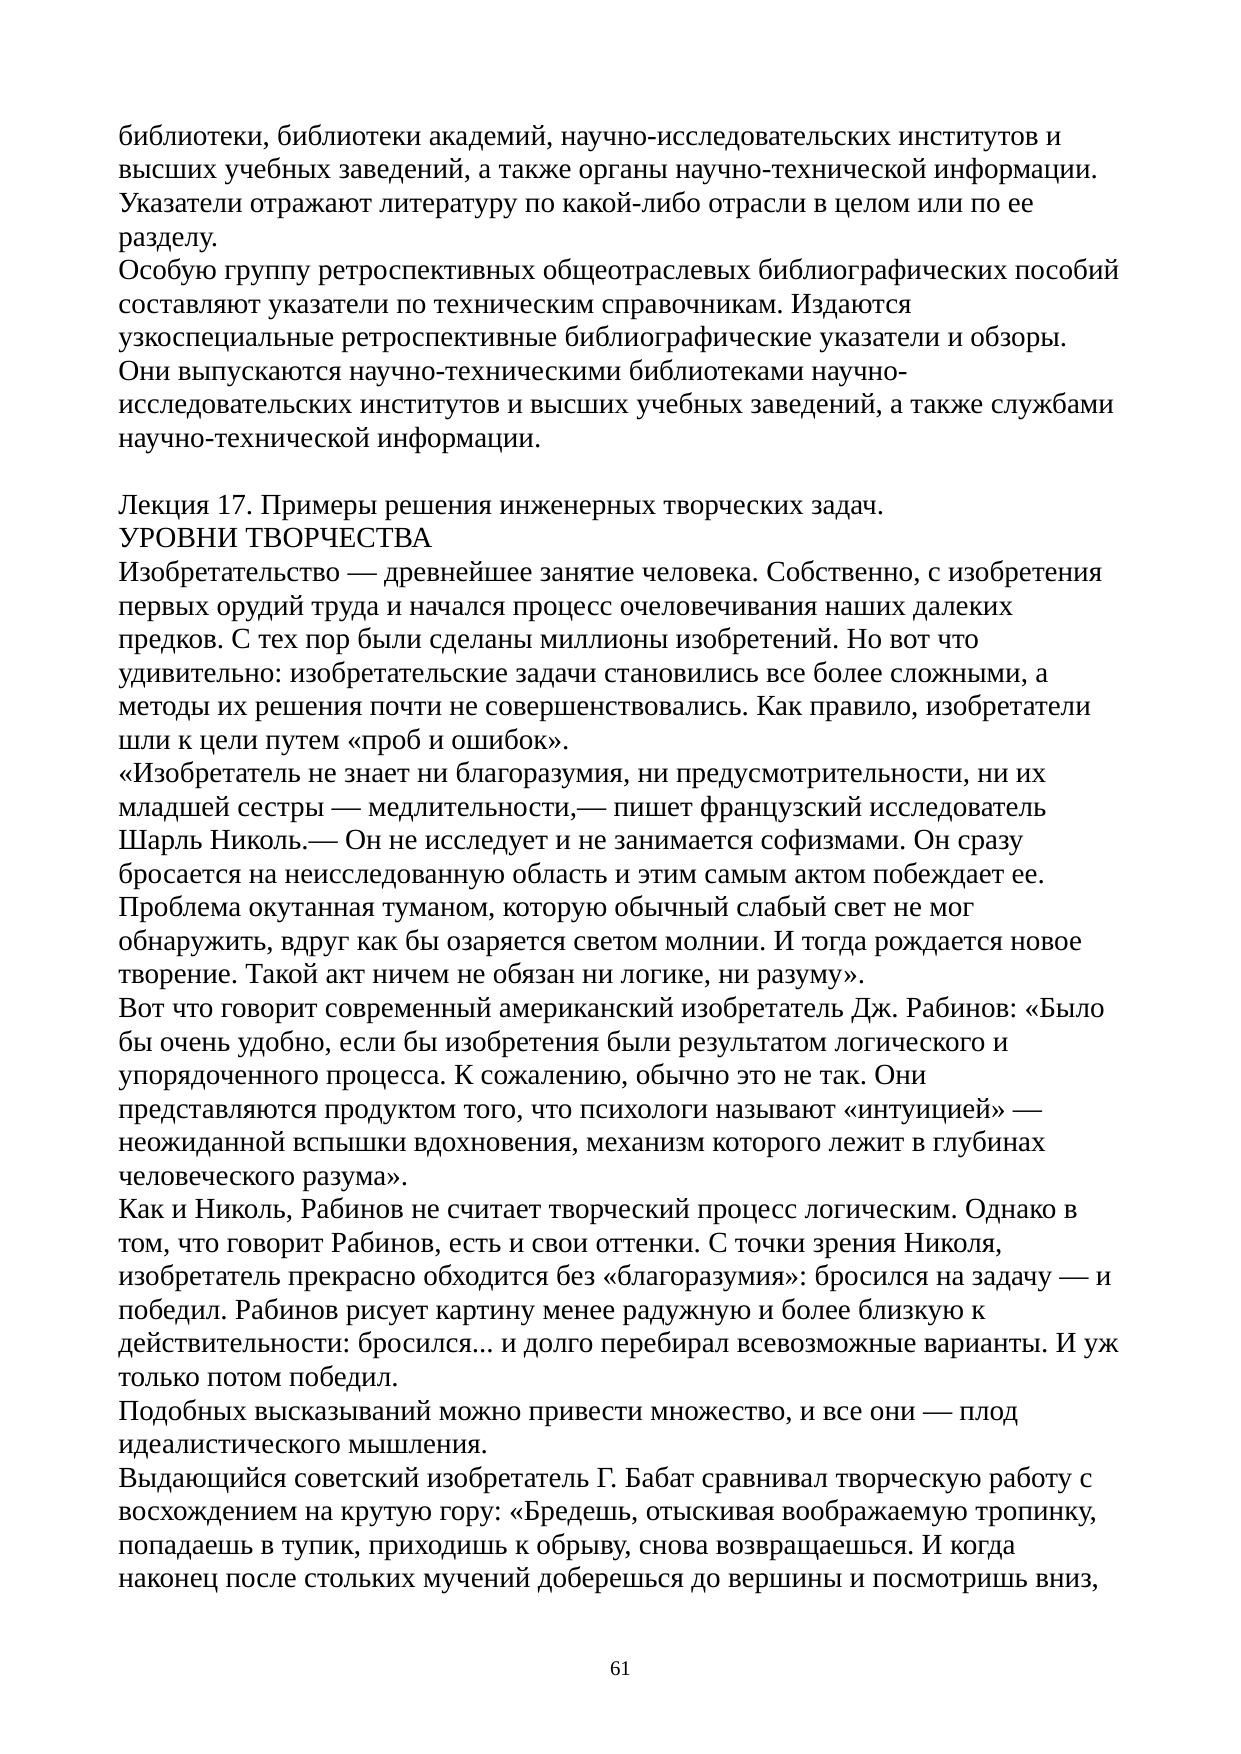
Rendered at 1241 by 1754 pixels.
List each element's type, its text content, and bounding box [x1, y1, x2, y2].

text Изобретательство — древнейшее занятие человека. Собственно, с изобретения первых орудий труда и начался процесс очеловечивания наших далеких предков. С тех пор были сделаны миллионы изобретений. Но вот что удивительно: изобретательские задачи становились все более сложными, а методы их решения почти не совершенствовались. Как правило, изобретатели шли к цели путем «проб и ошибок». [118, 554, 1122, 755]
text Лекция 17. Примеры решения инженерных творческих задач. [118, 487, 1122, 521]
text Выдающийся советский изобретатель Г. Бабат сравнивал творческую работу с восхождением на крутую гору: «Бредешь, отыскивая воображаемую тропинку, попадаешь в тупик, приходишь к обрыву, снова возвращаешься. И когда наконец после стольких мучений доберешься до вершины и посмотришь вниз, [118, 1460, 1122, 1594]
text УРОВНИ ТВОРЧЕСТВА [118, 521, 1122, 554]
text библиотеки, библиотеки ака­демий, научно-исследовательских институтов и высших учебных заведений, а также органы научно-технической информации. Ука­затели отражают литературу по какой-либо отрасли в целом или по ее разделу. [118, 118, 1122, 252]
text Как и Николь, Рабинов не считает творческий процесс логическим. Однако в том, что говорит Рабинов, есть и свои оттенки. С точки зрения Николя, изобретатель прекрасно обходится без «благоразумия»: бросился на задачу — и победил. Рабинов рисует картину менее радужную и более близкую к действительности: бросился... и долго перебирал всевозможные варианты. И уж только потом победил. [118, 1191, 1122, 1393]
text Особую группу ретроспективных общеотраслевых библиог­рафических пособий составляют указатели по техническим спра­вочникам. Издаются узкоспециальные ретроспективные библи­ографические указатели и обзоры. Они выпускаются научно-тех­ническими библиотеками научно-исследовательских институтов и высших учебных заведений, а также службами научно-тех­нической информации. [118, 252, 1122, 453]
text Вот что говорит современный американский изобретатель Дж. Рабинов: «Было бы очень удобно, если бы изобретения были результатом логического и упорядоченного процесса. К сожалению, обычно это не так. Они представляются продуктом того, что психологи называют «интуицией» — неожиданной вспышки вдохновения, механизм которого лежит в глубинах человеческого разума». [118, 990, 1122, 1191]
text Подобных высказываний можно привести множество, и все они — плод идеалистического мышления. [118, 1393, 1122, 1460]
text «Изобретатель не знает ни благоразумия, ни предусмотрительности, ни их младшей сестры — медлительности,— пишет французский исследователь Шарль Николь.— Он не исследует и не занимается софизмами. Он сразу бросается на неисследованную область и этим самым актом побеждает ее. Проблема окутанная туманом, которую обычный слабый свет не мог обнаружить, вдруг как бы озаряется светом молнии. И тогда рождается новое творение. Такой акт ничем не обязан ни логике, ни разуму». [118, 755, 1122, 990]
